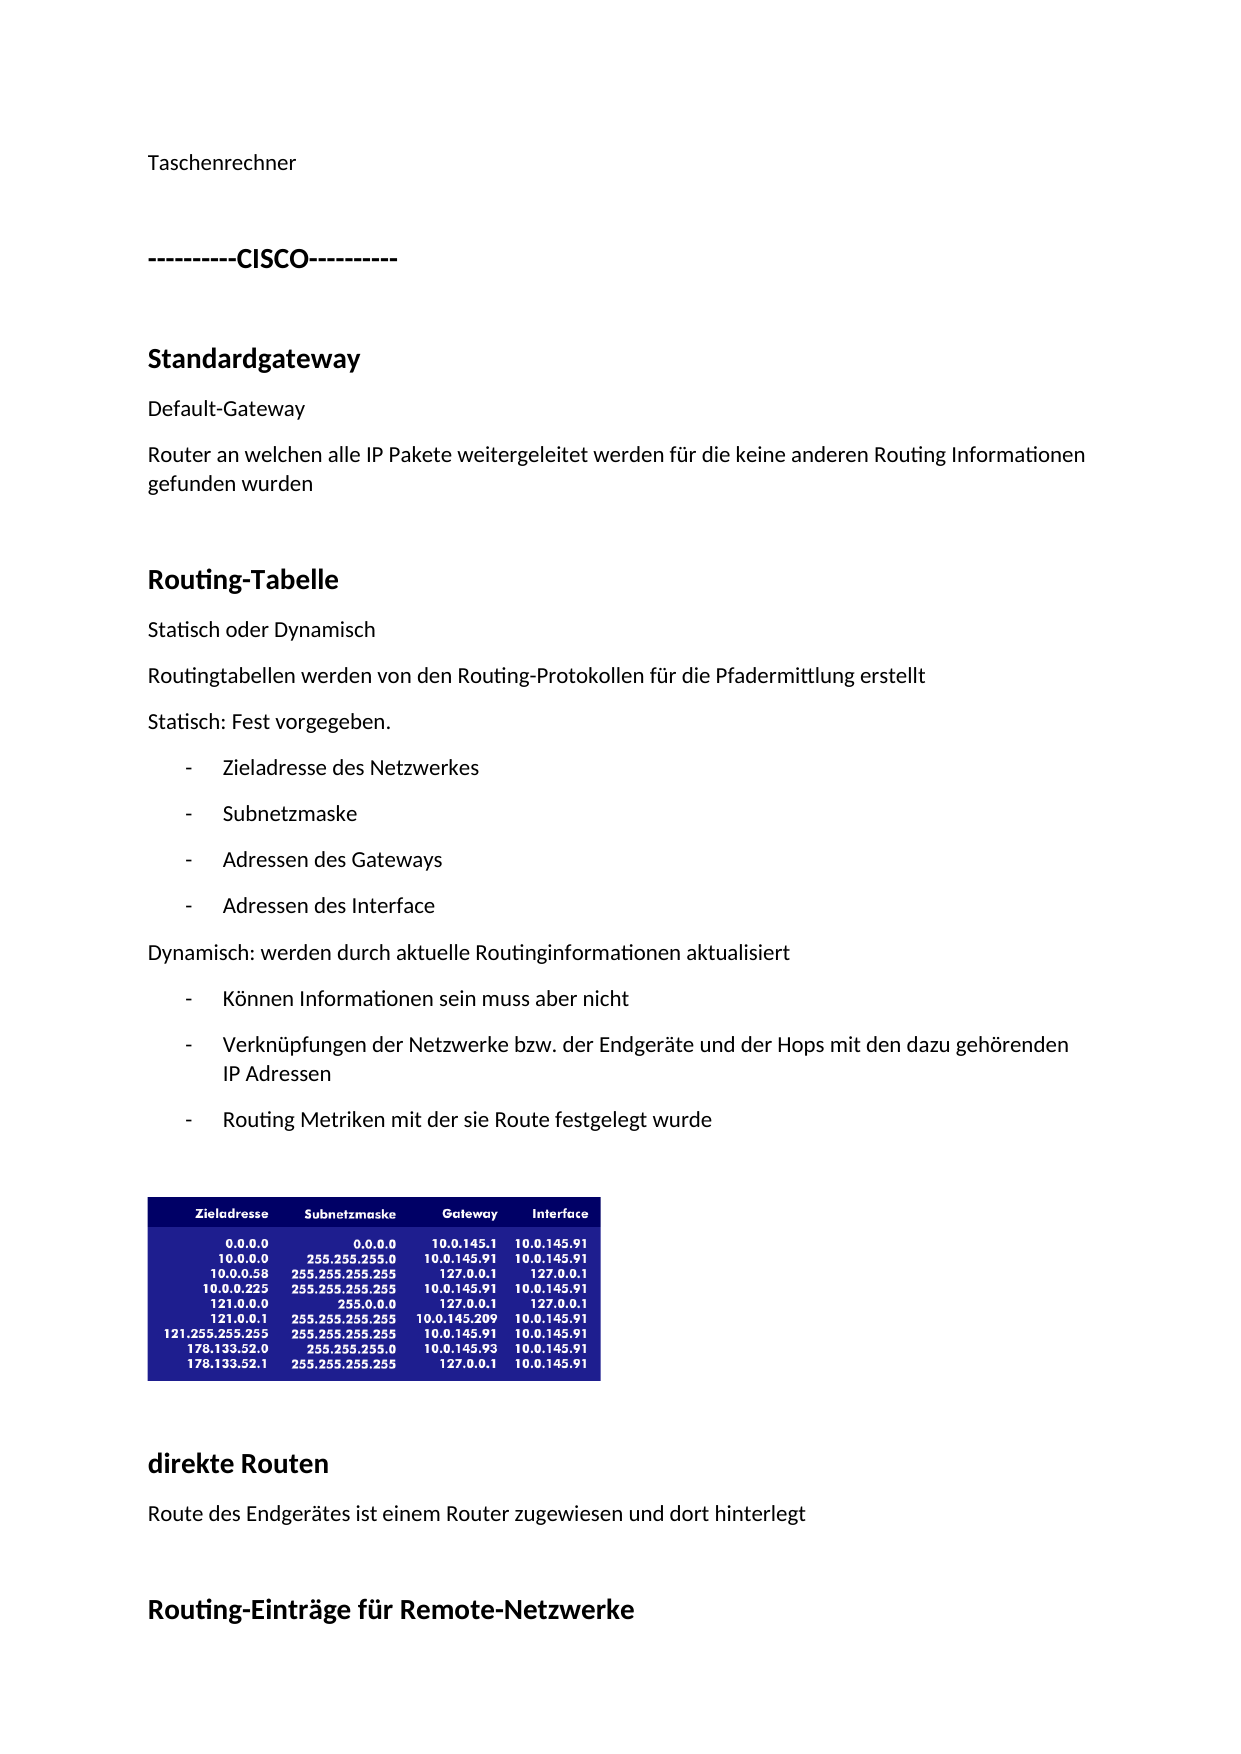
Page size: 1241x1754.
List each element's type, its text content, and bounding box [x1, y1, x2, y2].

list Routing Metriken mit der sie Route festgelegt wurde [185, 1105, 1093, 1133]
list Verknüpfungen der Netzwerke bzw. der Endgeräte und der Hops mit den dazu gehörenden IP Adressen [185, 1030, 1093, 1087]
text Default-Gateway [148, 394, 1093, 422]
text Routingtabellen werden von den Routing-Protokollen für die Pfadermittlung erstellt [148, 661, 1093, 689]
text Routing-Einträge für Remote-Netzwerke [148, 1591, 1093, 1627]
text Standardgateway [148, 340, 1093, 375]
text Route des Endgerätes ist einem Router zugewiesen und dort hinterlegt [148, 1499, 1093, 1527]
list Subnetzmaske [185, 799, 1093, 828]
list Können Informationen sein muss aber nicht [185, 984, 1093, 1012]
text Taschenrechner [148, 148, 1093, 176]
text Statisch: Fest vorgegeben. [148, 707, 1093, 736]
text direkte Routen [148, 1445, 1093, 1481]
text Dynamisch: werden durch aktuelle Routinginformationen aktualisiert [148, 938, 1093, 966]
text Routing-Tabelle [148, 561, 1093, 597]
list Zieladresse des Netzwerkes [185, 753, 1093, 782]
list Adressen des Gateways [185, 846, 1093, 874]
text Statisch oder Dynamisch [148, 615, 1093, 643]
list Adressen des Interface [185, 892, 1093, 920]
text ----------CISCO---------- [148, 240, 1093, 275]
text Router an welchen alle IP Pakete weitergeleitet werden für die keine anderen Routing Informationen gefunden wurden [148, 440, 1093, 497]
